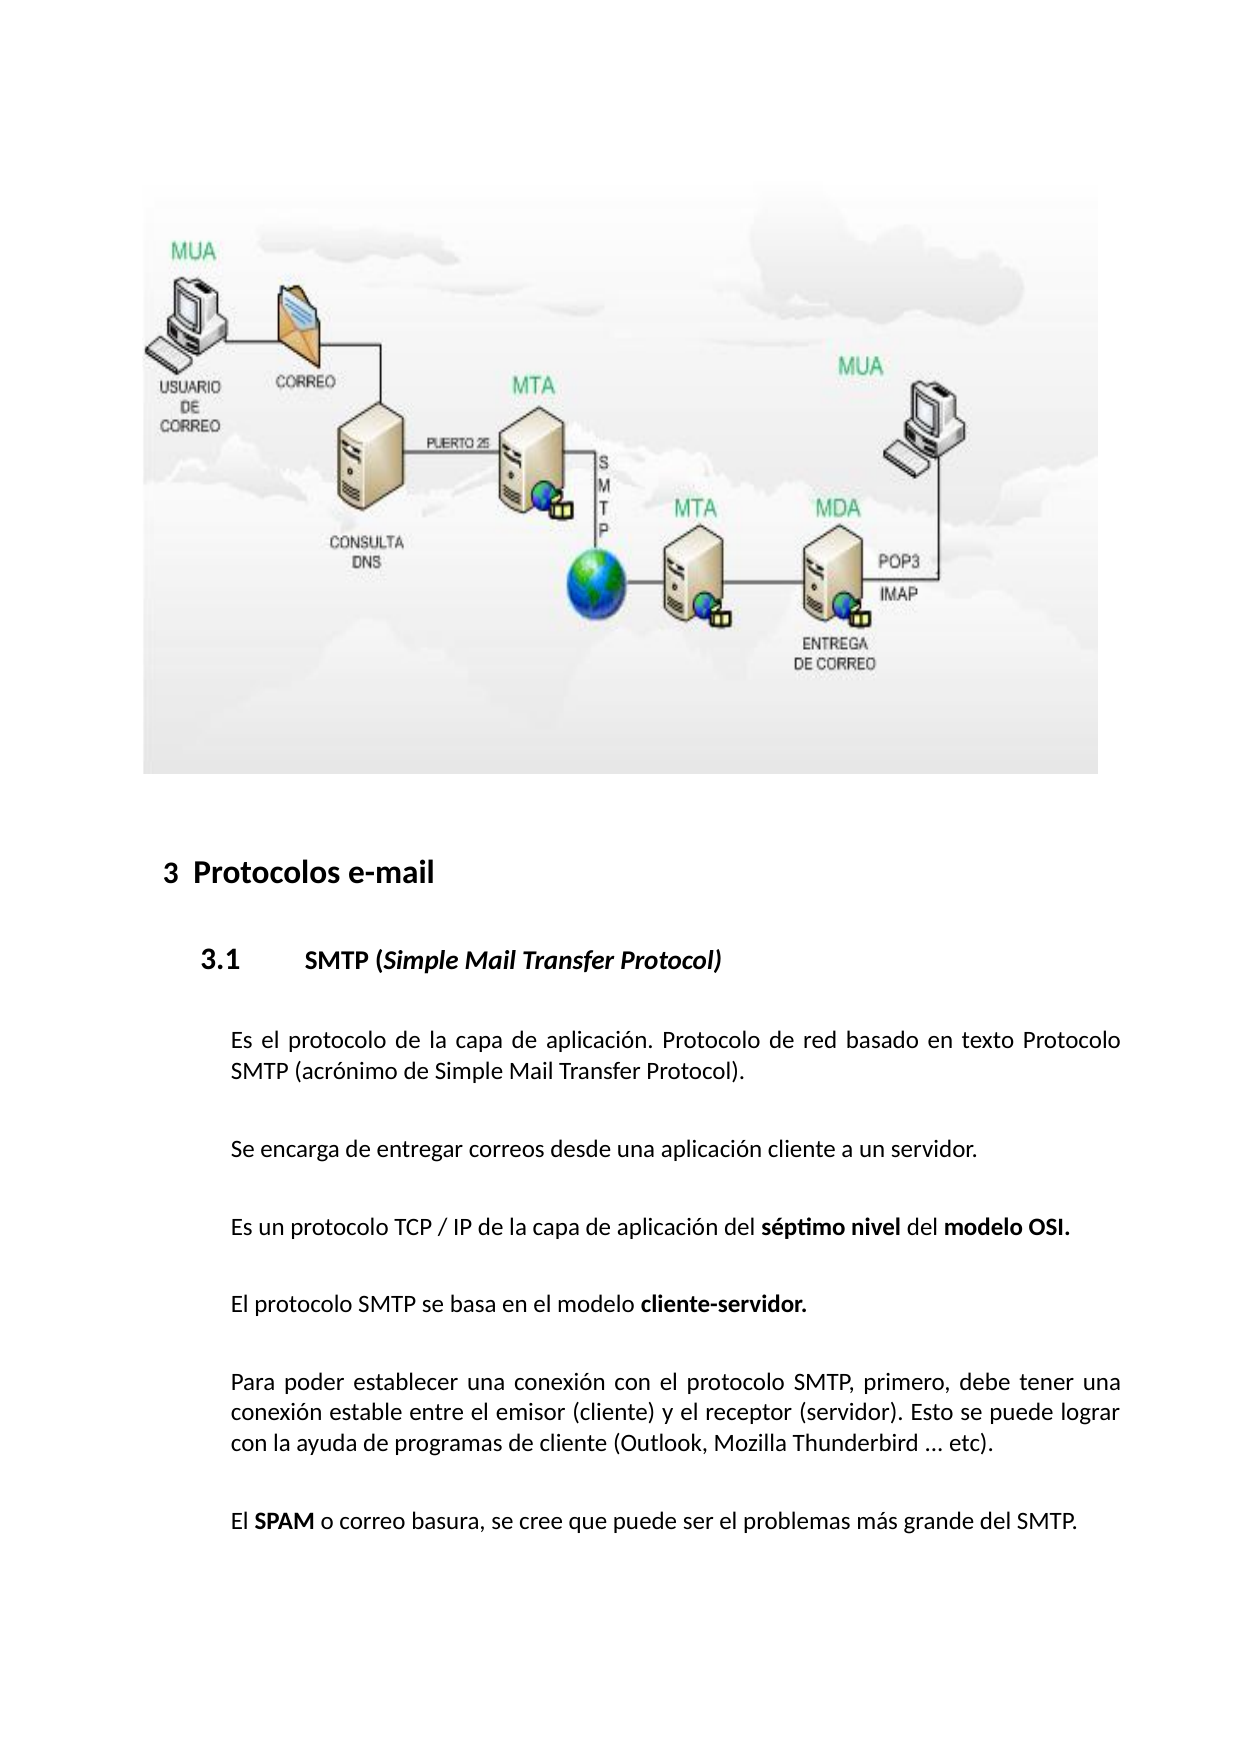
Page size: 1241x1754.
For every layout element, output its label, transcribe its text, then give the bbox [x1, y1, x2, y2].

list El SPAM o correo basura, se cree que puede ser el problemas más grande del SMTP. [193, 1505, 1122, 1535]
list Se encarga de entregar correos desde una aplicación cliente a un servidor. [193, 1133, 1122, 1163]
list SMTP (Simple Mail Transfer Protocol) [193, 939, 1122, 977]
list Protocolos e-mail [156, 851, 1122, 892]
picture [142, 176, 1098, 774]
list Es un protocolo TCP / IP de la capa de aplicación del séptimo nivel del modelo OSI. [193, 1211, 1122, 1241]
list El protocolo SMTP se basa en el modelo cliente-servidor. [193, 1288, 1122, 1319]
list Es el protocolo de la capa de aplicación. Protocolo de red basado en texto Protocolo SMTP (acrónimo de Simple Mail Transfer Protocol). [193, 1025, 1122, 1086]
list Para poder establecer una conexión con el protocolo SMTP, primero, debe tener una conexión estable entre el emisor (cliente) y el receptor (servidor). Esto se puede lograr con la ayuda de programas de cliente (Outlook, Mozilla Thunderbird ... etc). [193, 1366, 1122, 1458]
